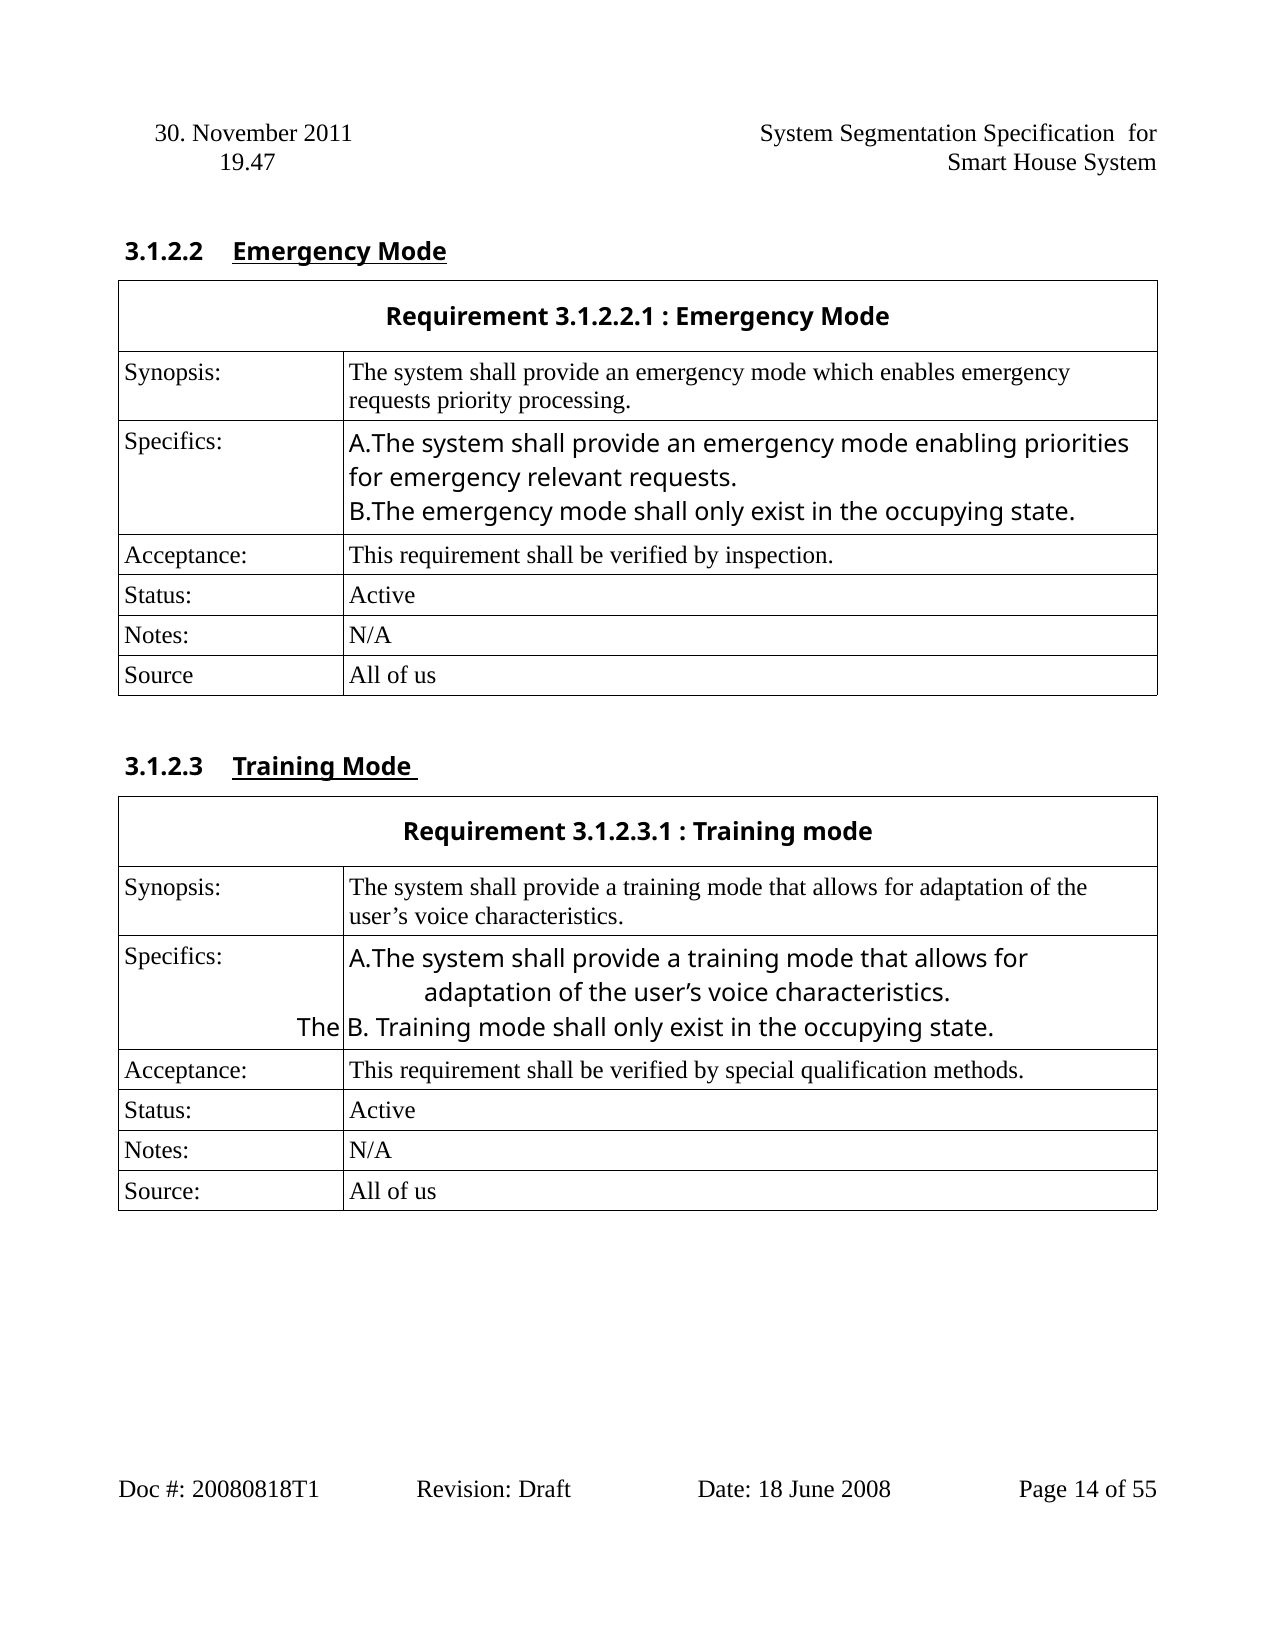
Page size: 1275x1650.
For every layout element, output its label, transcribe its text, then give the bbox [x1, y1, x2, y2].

table_cell N/A [344, 1131, 1157, 1170]
table_cell The system shall provide a training mode that allows for adaptation of the user’s voice characteristics. [344, 867, 1157, 935]
table_cell This requirement shall be verified by inspection. [344, 535, 1157, 574]
table_cell Source: [119, 1171, 343, 1210]
table_cell Active [344, 575, 1157, 614]
table_cell The system shall provide an emergency mode which enables emergency requests priority processing. [344, 352, 1157, 420]
table_cell Acceptance: [119, 1050, 343, 1089]
table_cell Acceptance: [119, 535, 343, 574]
table_cell All of us [344, 656, 1157, 695]
table_cell Notes: [119, 616, 343, 655]
table_cell N/A [344, 616, 1157, 655]
table_cell The system shall provide a training mode that allows for adaptation of the user’s voice characteristics. The B. Training mode shall only exist in the occupying state. [344, 936, 1157, 1049]
table_cell Status: [119, 575, 343, 614]
table_header Requirement 3.1.2.3.1 : Training mode [119, 797, 1157, 866]
table_cell Synopsis: [119, 352, 343, 420]
subtitle Training Mode [118, 749, 1157, 783]
subtitle Emergency Mode [118, 234, 1157, 268]
table_cell Active [344, 1090, 1157, 1129]
table_cell Status: [119, 1090, 343, 1129]
table_header Requirement 3.1.2.2.1 : Emergency Mode [119, 281, 1157, 351]
table_cell The system shall provide an emergency mode enabling priorities for emergency relevant requests. The emergency mode shall only exist in the occupying state. [344, 421, 1157, 534]
table_cell All of us [344, 1171, 1157, 1210]
table_cell Specifics: [119, 421, 343, 534]
table_cell This requirement shall be verified by special qualification methods. [344, 1050, 1157, 1089]
table_cell Notes: [119, 1131, 343, 1170]
table_cell Specifics: [119, 936, 343, 1049]
table_cell Source [119, 656, 343, 695]
table_cell Synopsis: [119, 867, 343, 935]
